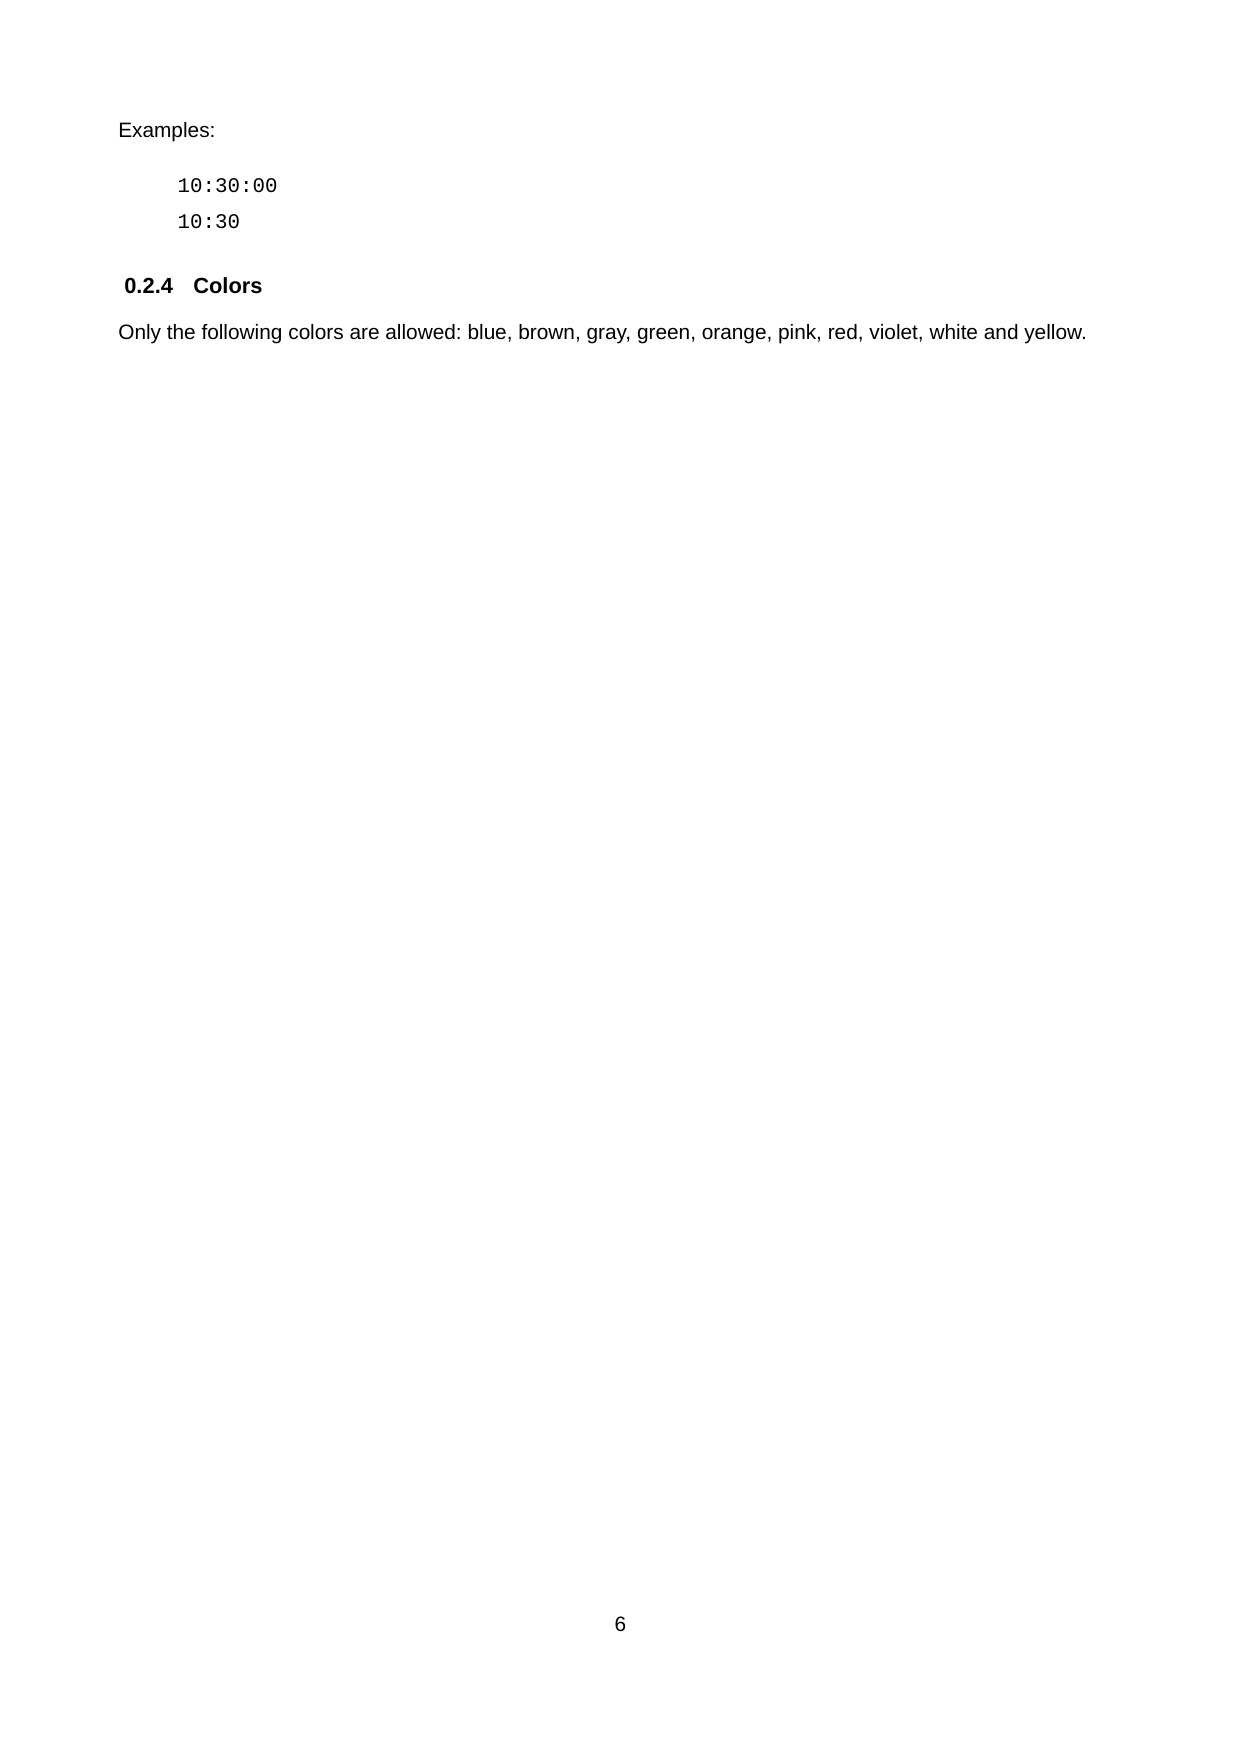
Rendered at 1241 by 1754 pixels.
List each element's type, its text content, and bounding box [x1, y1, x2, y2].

text Examples: [118, 118, 1122, 142]
text Only the following colors are allowed: blue, brown, gray, green, orange, pink, red, violet, white and yellow. [118, 319, 1122, 343]
text 10:30:00 10:30 [177, 175, 1063, 234]
subtitle Colors [118, 273, 1122, 298]
